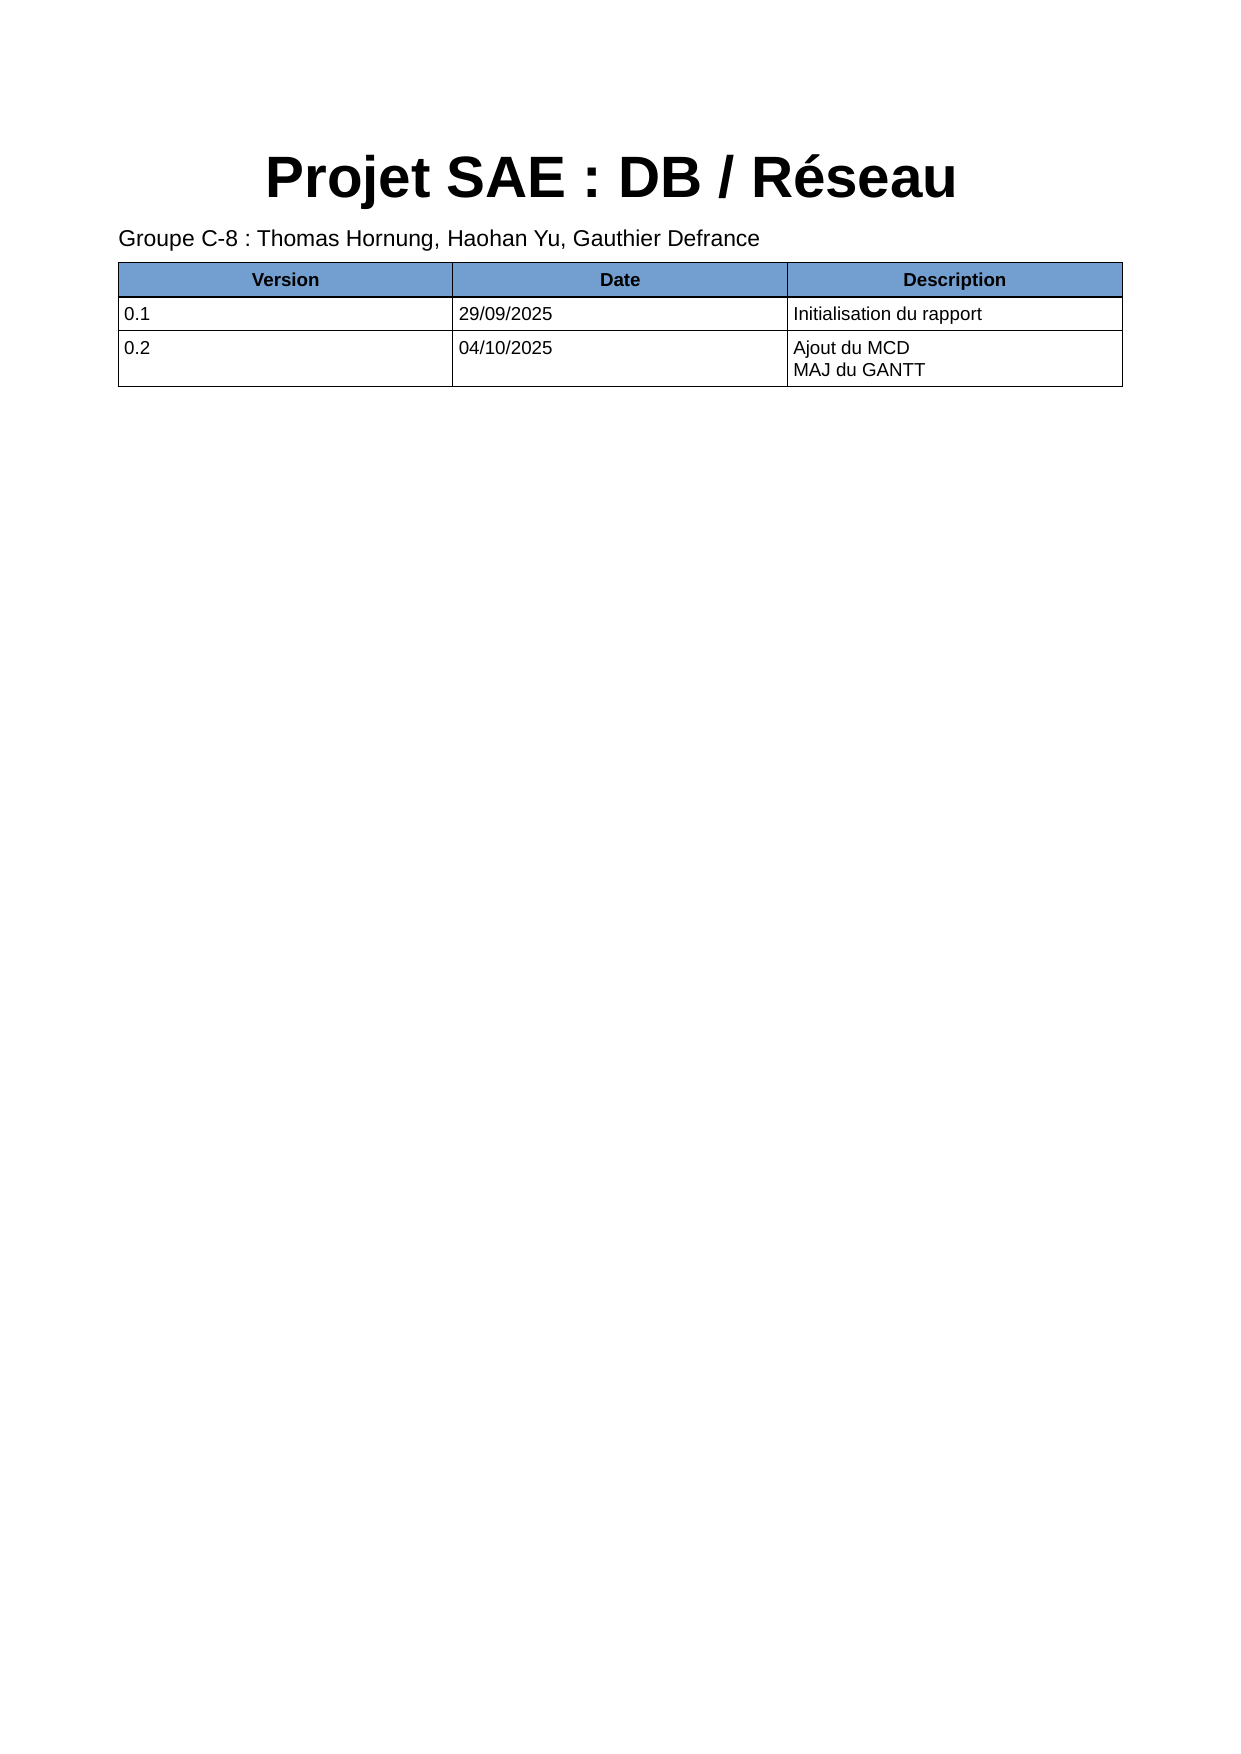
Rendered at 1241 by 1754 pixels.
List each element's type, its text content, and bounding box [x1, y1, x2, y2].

table_cell 29/09/2025 [453, 298, 787, 330]
text Groupe C-8 : Thomas Hornung, Haohan Yu, Gauthier Defrance [118, 223, 1122, 251]
table_cell Initialisation du rapport [788, 298, 1122, 330]
table_cell 04/10/2025 [453, 331, 787, 386]
table_cell 0.1 [119, 298, 452, 330]
table_header Description [788, 263, 1122, 296]
table_header Date [453, 263, 787, 296]
table_cell 0.2 [119, 331, 452, 386]
table_header Version [119, 263, 452, 296]
table_cell Ajout du MCD MAJ du GANTT [788, 331, 1122, 386]
title Projet SAE : DB / Réseau [118, 143, 1122, 210]
